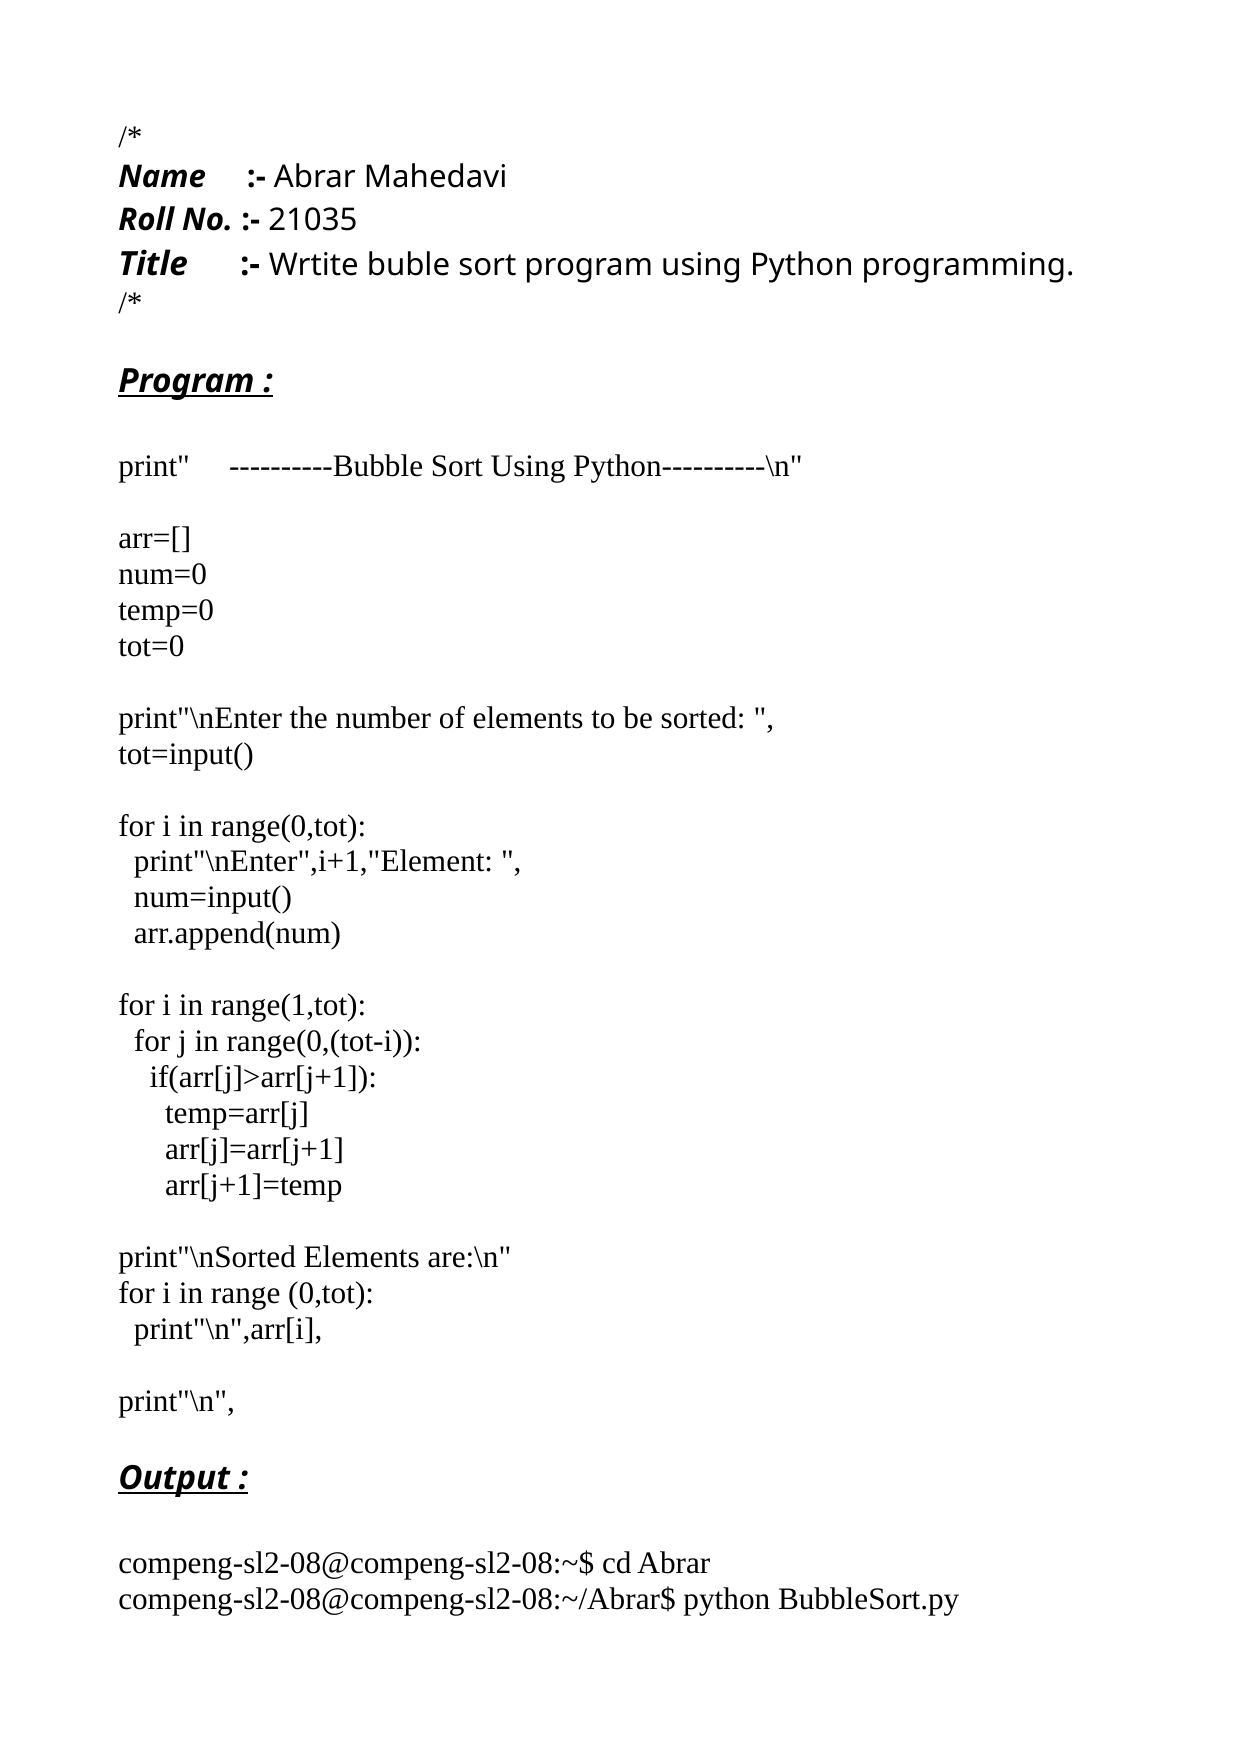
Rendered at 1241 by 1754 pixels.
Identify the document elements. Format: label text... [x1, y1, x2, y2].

text print"\n", [118, 1382, 1122, 1418]
text tot=input() [118, 735, 1122, 771]
text print"\nEnter the number of elements to be sorted: ", [118, 699, 1122, 735]
text arr.append(num) [118, 914, 1122, 951]
text num=input() [118, 879, 1122, 914]
text for i in range(1,tot): [118, 986, 1122, 1022]
text arr[j+1]=temp [118, 1166, 1122, 1202]
text num=0 [118, 555, 1122, 591]
text compeng-sl2-08@compeng-sl2-08:~$ cd Abrar [118, 1544, 1122, 1580]
text temp=arr[j] [118, 1094, 1122, 1130]
text print"\nEnter",i+1,"Element: ", [118, 843, 1122, 879]
text Output : [118, 1454, 1122, 1499]
text Roll No. :- 21035 [118, 197, 1122, 239]
text for i in range (0,tot): [118, 1274, 1122, 1310]
text Program : [118, 357, 1122, 402]
text for j in range(0,(tot-i)): [118, 1022, 1122, 1058]
text arr=[] [118, 519, 1122, 555]
text print"\n",arr[i], [118, 1310, 1122, 1346]
text compeng-sl2-08@compeng-sl2-08:~/Abrar$ python BubbleSort.py [118, 1580, 1122, 1616]
text Name :- Abrar Mahedavi [118, 154, 1122, 197]
text if(arr[j]>arr[j+1]): [118, 1058, 1122, 1094]
text print"\nSorted Elements are:\n" [118, 1238, 1122, 1274]
text Title :- Wrtite buble sort program using Python programming. [118, 239, 1122, 285]
text for i in range(0,tot): [118, 807, 1122, 843]
text print" ----------Bubble Sort Using Python----------\n" [118, 447, 1122, 483]
text arr[j]=arr[j+1] [118, 1130, 1122, 1166]
text /* [118, 285, 1122, 321]
text /* [118, 118, 1122, 154]
text temp=0 [118, 591, 1122, 627]
text tot=0 [118, 627, 1122, 663]
